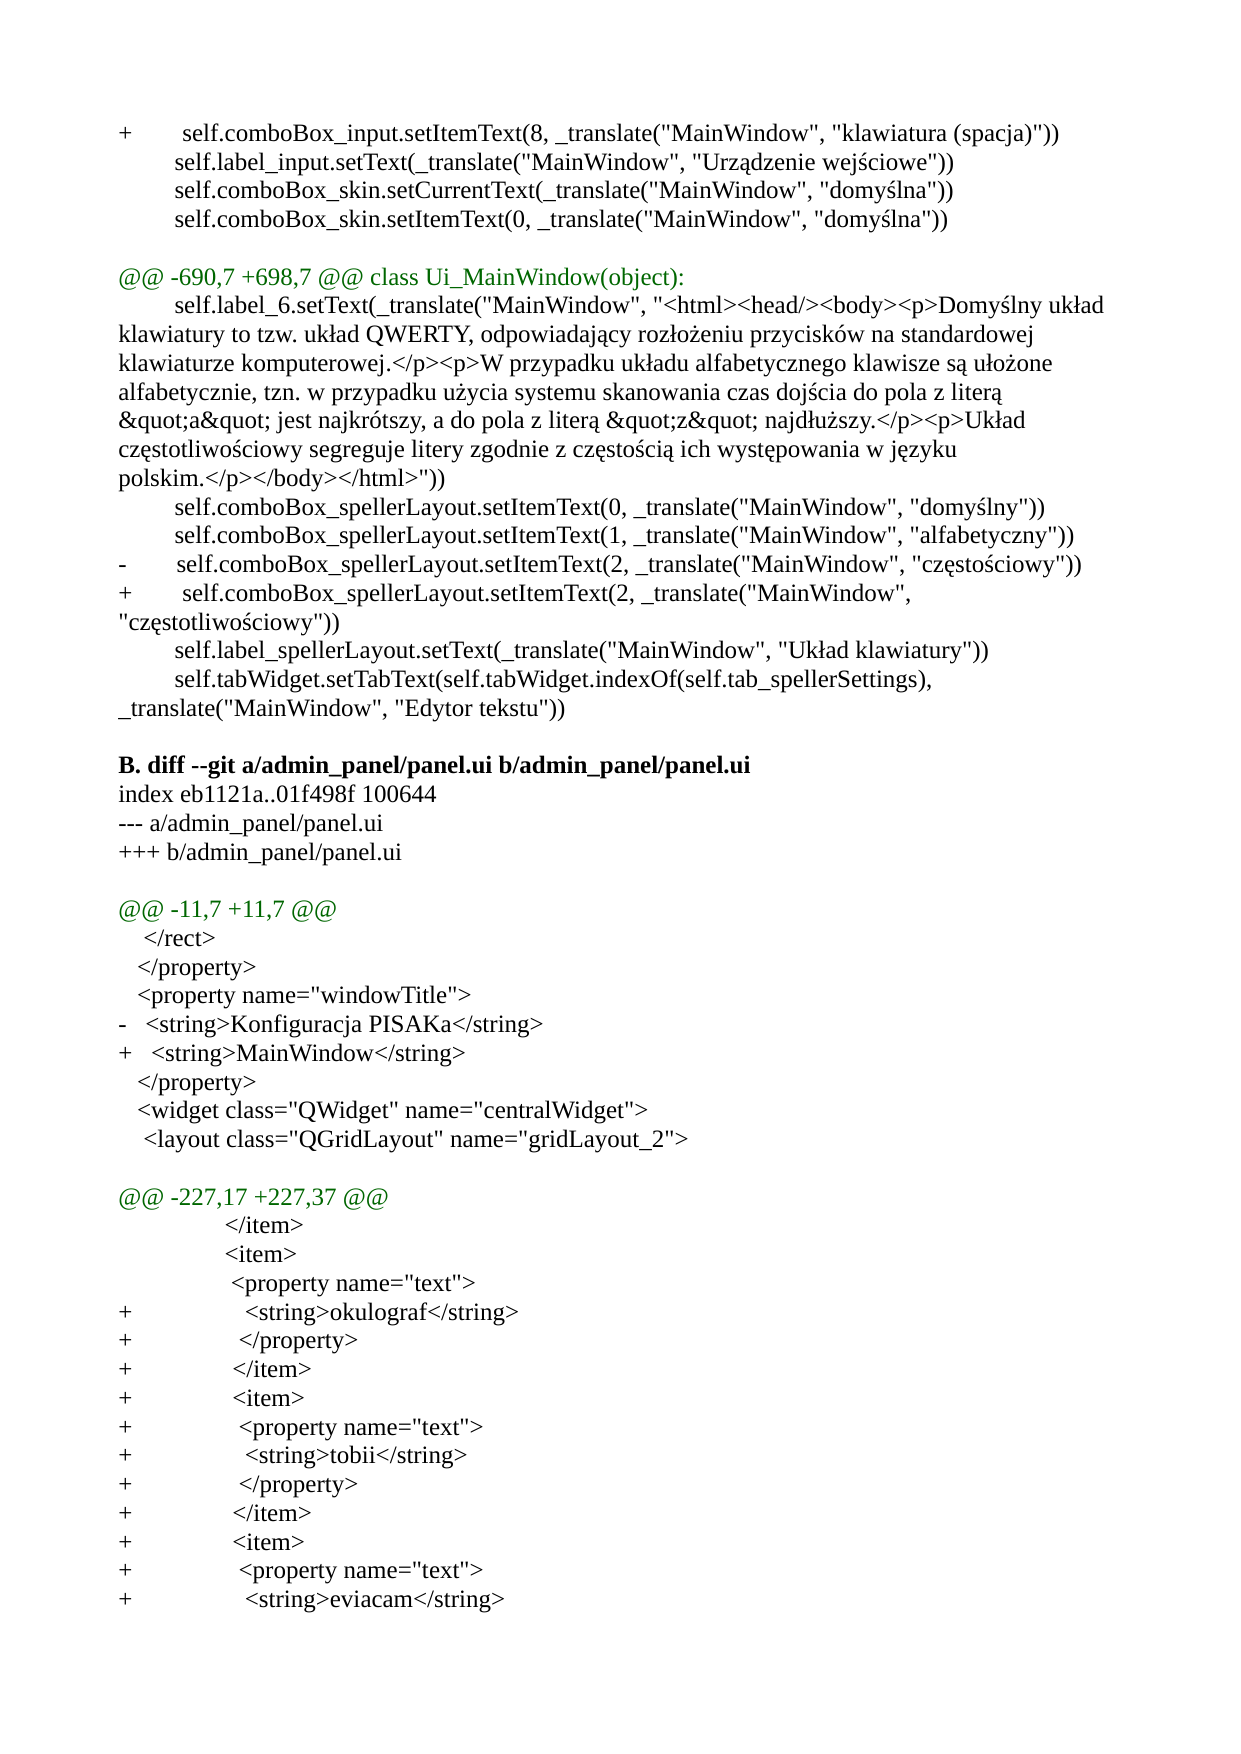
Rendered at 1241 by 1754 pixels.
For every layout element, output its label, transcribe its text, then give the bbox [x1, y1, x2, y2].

text B. diff --git a/admin_panel/panel.ui b/admin_panel/panel.ui [118, 751, 1122, 779]
text @@ -690,7 +698,7 @@ class Ui_MainWindow(object): [118, 262, 1122, 291]
text - self.comboBox_spellerLayout.setItemText(2, _translate("MainWindow", "częstościowy")) [118, 549, 1122, 578]
text self.label_input.setText(_translate("MainWindow", "Urządzenie wejściowe")) [118, 147, 1122, 176]
text +++ b/admin_panel/panel.ui [118, 837, 1122, 866]
text + </property> [118, 1469, 1122, 1498]
text - <string>Konfiguracja PISAKa</string> [118, 1009, 1122, 1038]
text </property> [118, 952, 1122, 981]
text + <string>tobii</string> [118, 1441, 1122, 1469]
text + <string>MainWindow</string> [118, 1038, 1122, 1067]
text + </item> [118, 1354, 1122, 1383]
text index eb1121a..01f498f 100644 [118, 779, 1122, 808]
text </item> [118, 1211, 1122, 1239]
text self.comboBox_spellerLayout.setItemText(1, _translate("MainWindow", "alfabetyczny")) [118, 521, 1122, 549]
text + <property name="text"> [118, 1556, 1122, 1584]
text + self.comboBox_spellerLayout.setItemText(2, _translate("MainWindow", "częstotliwościowy")) [118, 578, 1122, 636]
text </rect> [118, 923, 1122, 952]
text + <item> [118, 1527, 1122, 1556]
text </property> [118, 1067, 1122, 1096]
text self.label_6.setText(_translate("MainWindow", "<html><head/><body><p>Domyślny układ klawiatury to tzw. układ QWERTY, odpowiadający rozłożeniu przycisków na standardowej klawiaturze komputerowej.</p><p>W przypadku układu alfabetycznego klawisze są ułożone alfabetycznie, tzn. w przypadku użycia systemu skanowania czas dojścia do pola z literą &quot;a&quot; jest najkrótszy, a do pola z literą &quot;z&quot; najdłuższy.</p><p>Układ częstotliwościowy segreguje litery zgodnie z częstością ich występowania w języku polskim.</p></body></html>")) [118, 291, 1122, 492]
text + self.comboBox_input.setItemText(8, _translate("MainWindow", "klawiatura (spacja)")) [118, 118, 1122, 147]
text + <property name="text"> [118, 1412, 1122, 1441]
text self.tabWidget.setTabText(self.tabWidget.indexOf(self.tab_spellerSettings), _translate("MainWindow", "Edytor tekstu")) [118, 664, 1122, 722]
text self.comboBox_skin.setCurrentText(_translate("MainWindow", "domyślna")) [118, 176, 1122, 204]
text <widget class="QWidget" name="centralWidget"> [118, 1096, 1122, 1124]
text + </item> [118, 1498, 1122, 1527]
text + <string>okulograf</string> [118, 1297, 1122, 1326]
text self.comboBox_skin.setItemText(0, _translate("MainWindow", "domyślna")) [118, 204, 1122, 233]
text self.comboBox_spellerLayout.setItemText(0, _translate("MainWindow", "domyślny")) [118, 492, 1122, 521]
text self.label_spellerLayout.setText(_translate("MainWindow", "Układ klawiatury")) [118, 636, 1122, 664]
text --- a/admin_panel/panel.ui [118, 808, 1122, 837]
text + <item> [118, 1383, 1122, 1412]
text <item> [118, 1239, 1122, 1268]
text @@ -11,7 +11,7 @@ [118, 894, 1122, 923]
text <property name="windowTitle"> [118, 981, 1122, 1009]
text <property name="text"> [118, 1268, 1122, 1297]
text + </property> [118, 1326, 1122, 1354]
text + <string>eviacam</string> [118, 1584, 1122, 1613]
text @@ -227,17 +227,37 @@ [118, 1182, 1122, 1211]
text <layout class="QGridLayout" name="gridLayout_2"> [118, 1124, 1122, 1153]
